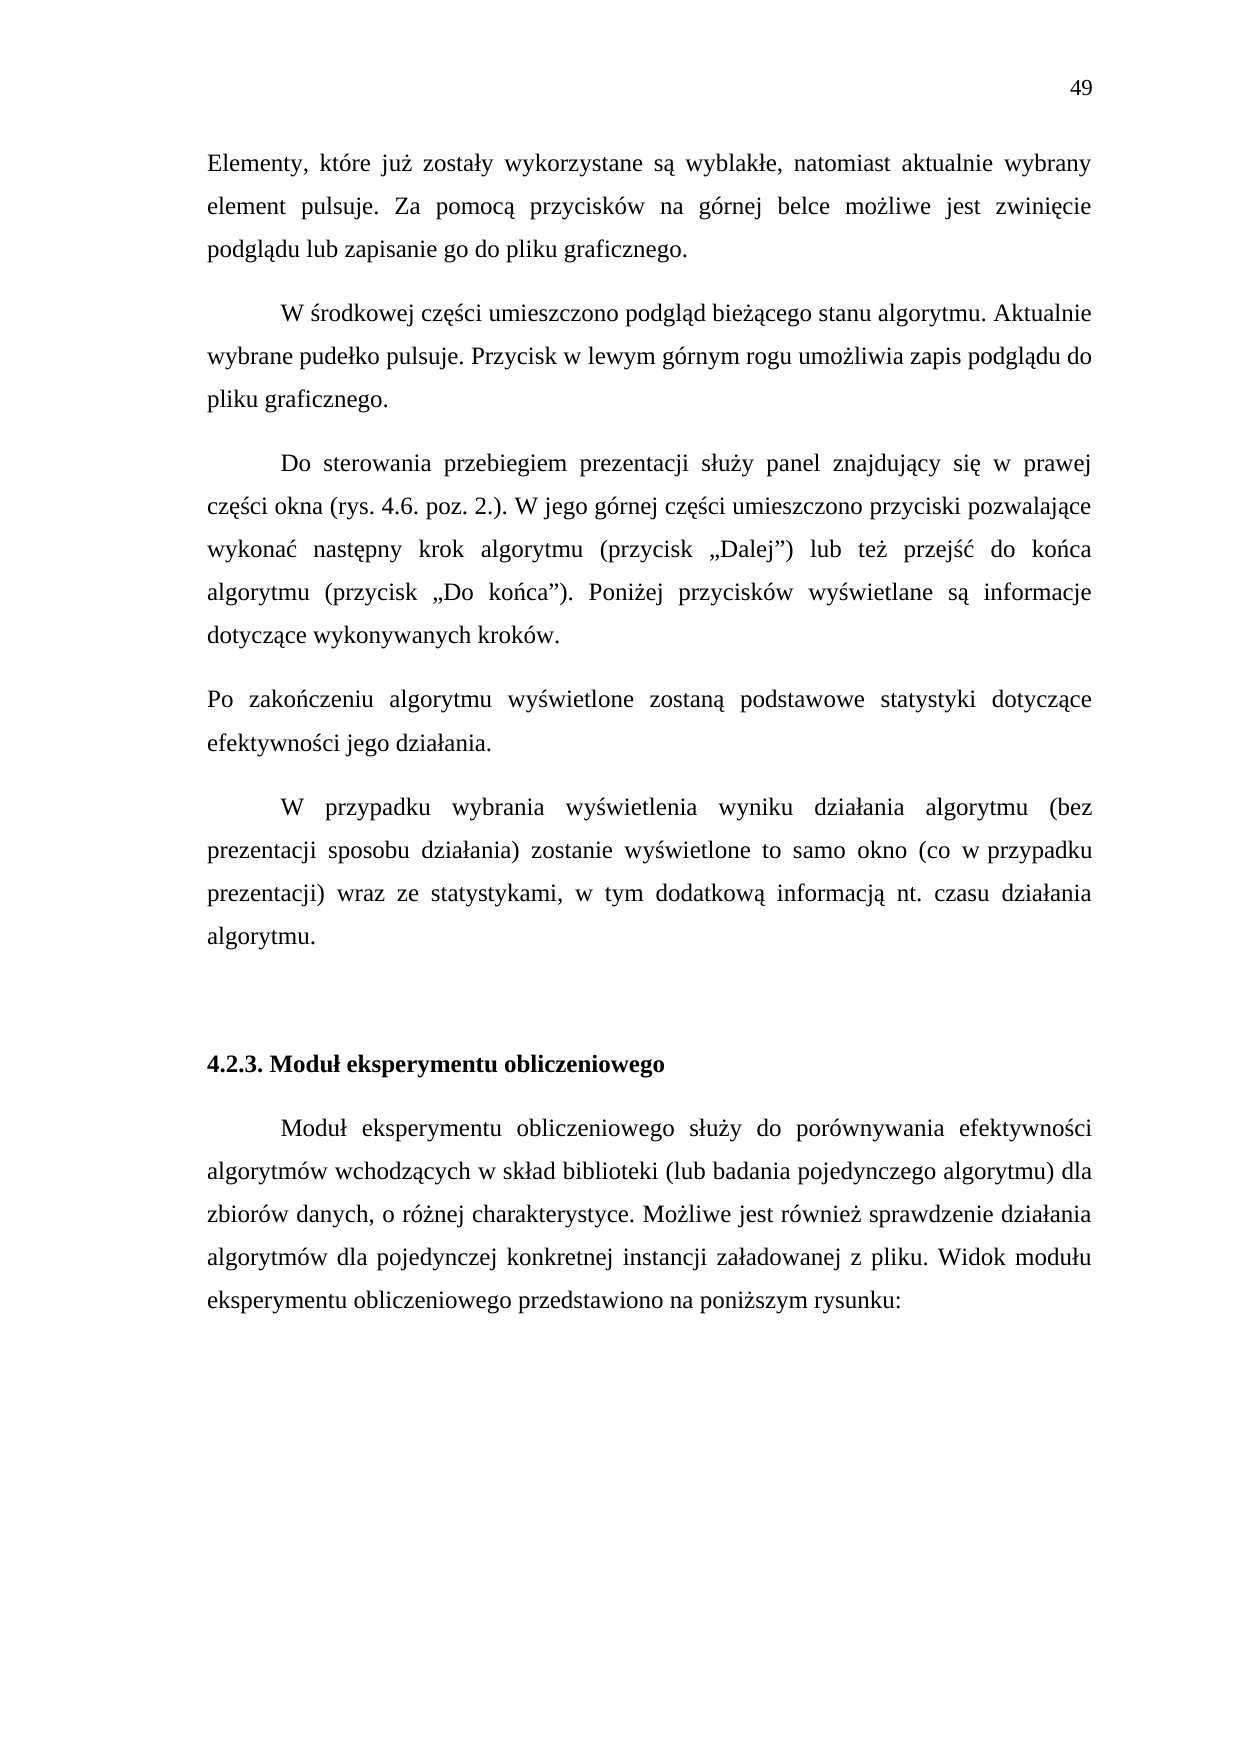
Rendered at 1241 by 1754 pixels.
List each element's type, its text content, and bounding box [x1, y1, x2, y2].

text W przypadku wybrania wyświetlenia wyniku działania algorytmu (bez prezentacji sposobu działania) zostanie wyświetlone to samo okno (co w przypadku prezentacji) wraz ze statystykami, w tym dodatkową informacją nt. czasu działania algorytmu. [207, 792, 1092, 950]
text Do sterowania przebiegiem prezentacji służy panel znajdujący się w prawej części okna (rys. 4.6. poz. 2.). W jego górnej części umieszczono przyciski pozwalające wykonać następny krok algorytmu (przycisk „Dalej”) lub też przejść do końca algorytmu (przycisk „Do końca”). Poniżej przycisków wyświetlane są informacje dotyczące wykonywanych kroków. [207, 448, 1092, 649]
text 4.2.3. Moduł eksperymentu obliczeniowego [207, 1049, 1092, 1078]
text Moduł eksperymentu obliczeniowego służy do porównywania efektywności algorytmów wchodzących w skład biblioteki (lub badania pojedynczego algorytmu) dla zbiorów danych, o różnej charakterystyce. Możliwe jest również sprawdzenie działania algorytmów dla pojedynczej konkretnej instancji załadowanej z pliku. Widok modułu eksperymentu obliczeniowego przedstawiono na poniższym rysunku: [207, 1113, 1092, 1314]
text W środkowej części umieszczono podgląd bieżącego stanu algorytmu. Aktualnie wybrane pudełko pulsuje. Przycisk w lewym górnym rogu umożliwia zapis podglądu do pliku graficznego. [207, 298, 1092, 413]
text Po zakończeniu algorytmu wyświetlone zostaną podstawowe statystyki dotyczące efektywności jego działania. [207, 684, 1092, 756]
text Elementy, które już zostały wykorzystane są wyblakłe, natomiast aktualnie wybrany element pulsuje. Za pomocą przycisków na górnej belce możliwe jest zwinięcie podglądu lub zapisanie go do pliku graficznego. [207, 148, 1092, 263]
